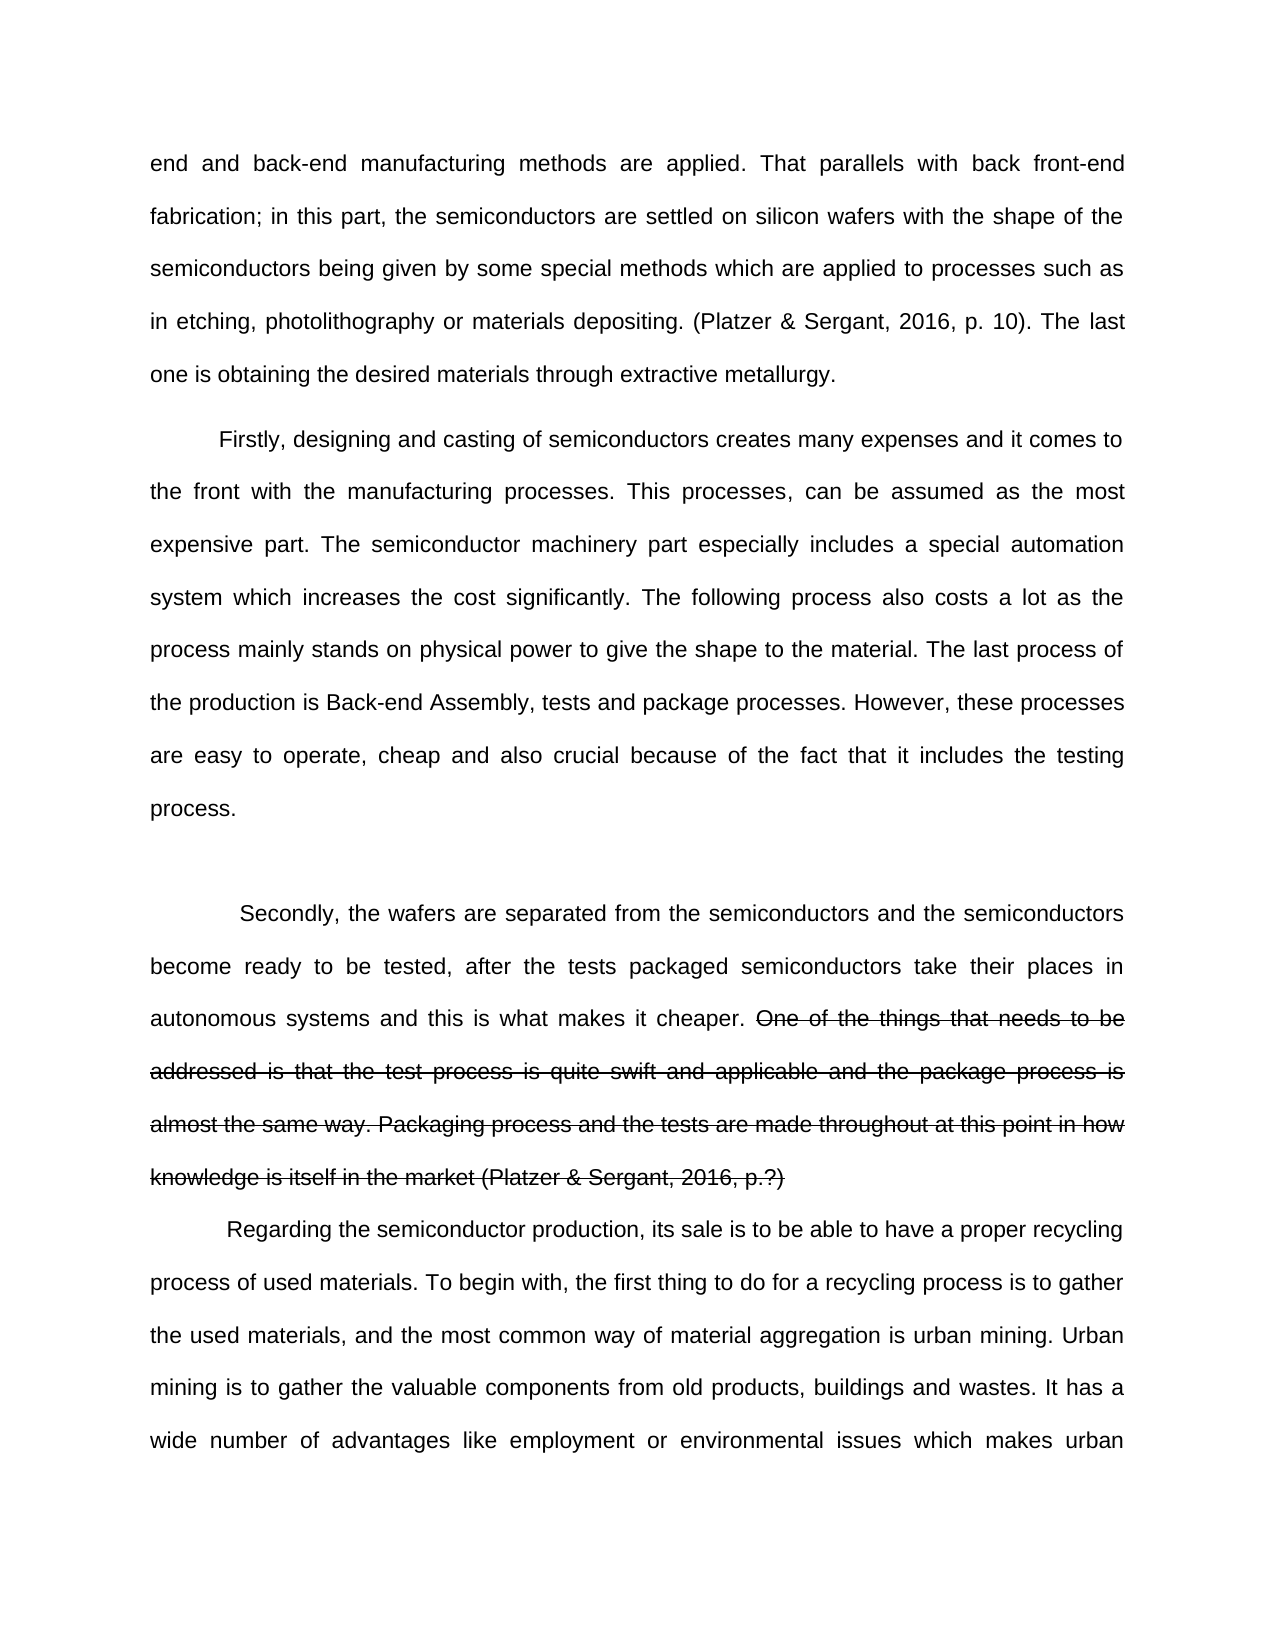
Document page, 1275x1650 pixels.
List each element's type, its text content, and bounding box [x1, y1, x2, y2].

text Secondly, the wafers are separated from the semiconductors and the semiconductors become ready to be tested, after the tests packaged semiconductors take their places in autonomous systems and this is what makes it cheaper. One of the things that needs to be addressed is that the test process is quite swift and applicable and the package process is almost the same way. Packaging process and the tests are made throughout at this point in how knowledge is itself in the market (Platzer & Sergant, 2016, p.?) [150, 1074, 1125, 1125]
text Secondly, the wafers are separated from the semiconductors and the semiconductors become ready to be tested, after the tests packaged semiconductors take their places in autonomous systems and this is what makes it cheaper. One of the things that needs to be addressed is that the test process is quite swift and applicable and the package process is almost the same way. Packaging process and the tests are made throughout at this point in how knowledge is itself in the market (Platzer & Sergant, 2016, p.?) [150, 1126, 1125, 1190]
text end and back-end manufacturing methods are applied. That parallels with back front-end fabrication; in this part, the semiconductors are settled on silicon wafers with the shape of the semiconductors being given by some special methods which are applied to processes such as in etching, photolithography or materials depositing. (Platzer & Sergant, 2016, p. 10). The last one is obtaining the desired materials through extractive metallurgy. [150, 150, 1125, 387]
text Firstly, designing and casting of semiconductors creates many expenses and it comes to the front with the manufacturing processes. This processes, can be assumed as the most expensive part. The semiconductor machinery part especially includes a special automation system which increases the cost significantly. The following process also costs a lot as the process mainly stands on physical power to give the shape to the material. The last process of the production is Back-end Assembly, tests and package processes. However, these processes are easy to operate, cheap and also crucial because of the fact that it includes the testing process. [150, 426, 1125, 821]
text Secondly, the wafers are separated from the semiconductors and the semiconductors become ready to be tested, after the tests packaged semiconductors take their places in autonomous systems and this is what makes it cheaper. One of the things that needs to be addressed is that the test process is quite swift and applicable and the package process is almost the same way. Packaging process and the tests are made throughout at this point in how knowledge is itself in the market (Platzer & Sergant, 2016, p.?) [150, 900, 1125, 1072]
text Regarding the semiconductor production, its sale is to be able to have a proper recycling process of used materials. To begin with, the first thing to do for a recycling process is to gather the used materials, and the most common way of material aggregation is urban mining. Urban mining is to gather the valuable components from old products, buildings and wastes. It has a wide number of advantages like employment or environmental issues which makes urban [150, 1216, 1125, 1453]
